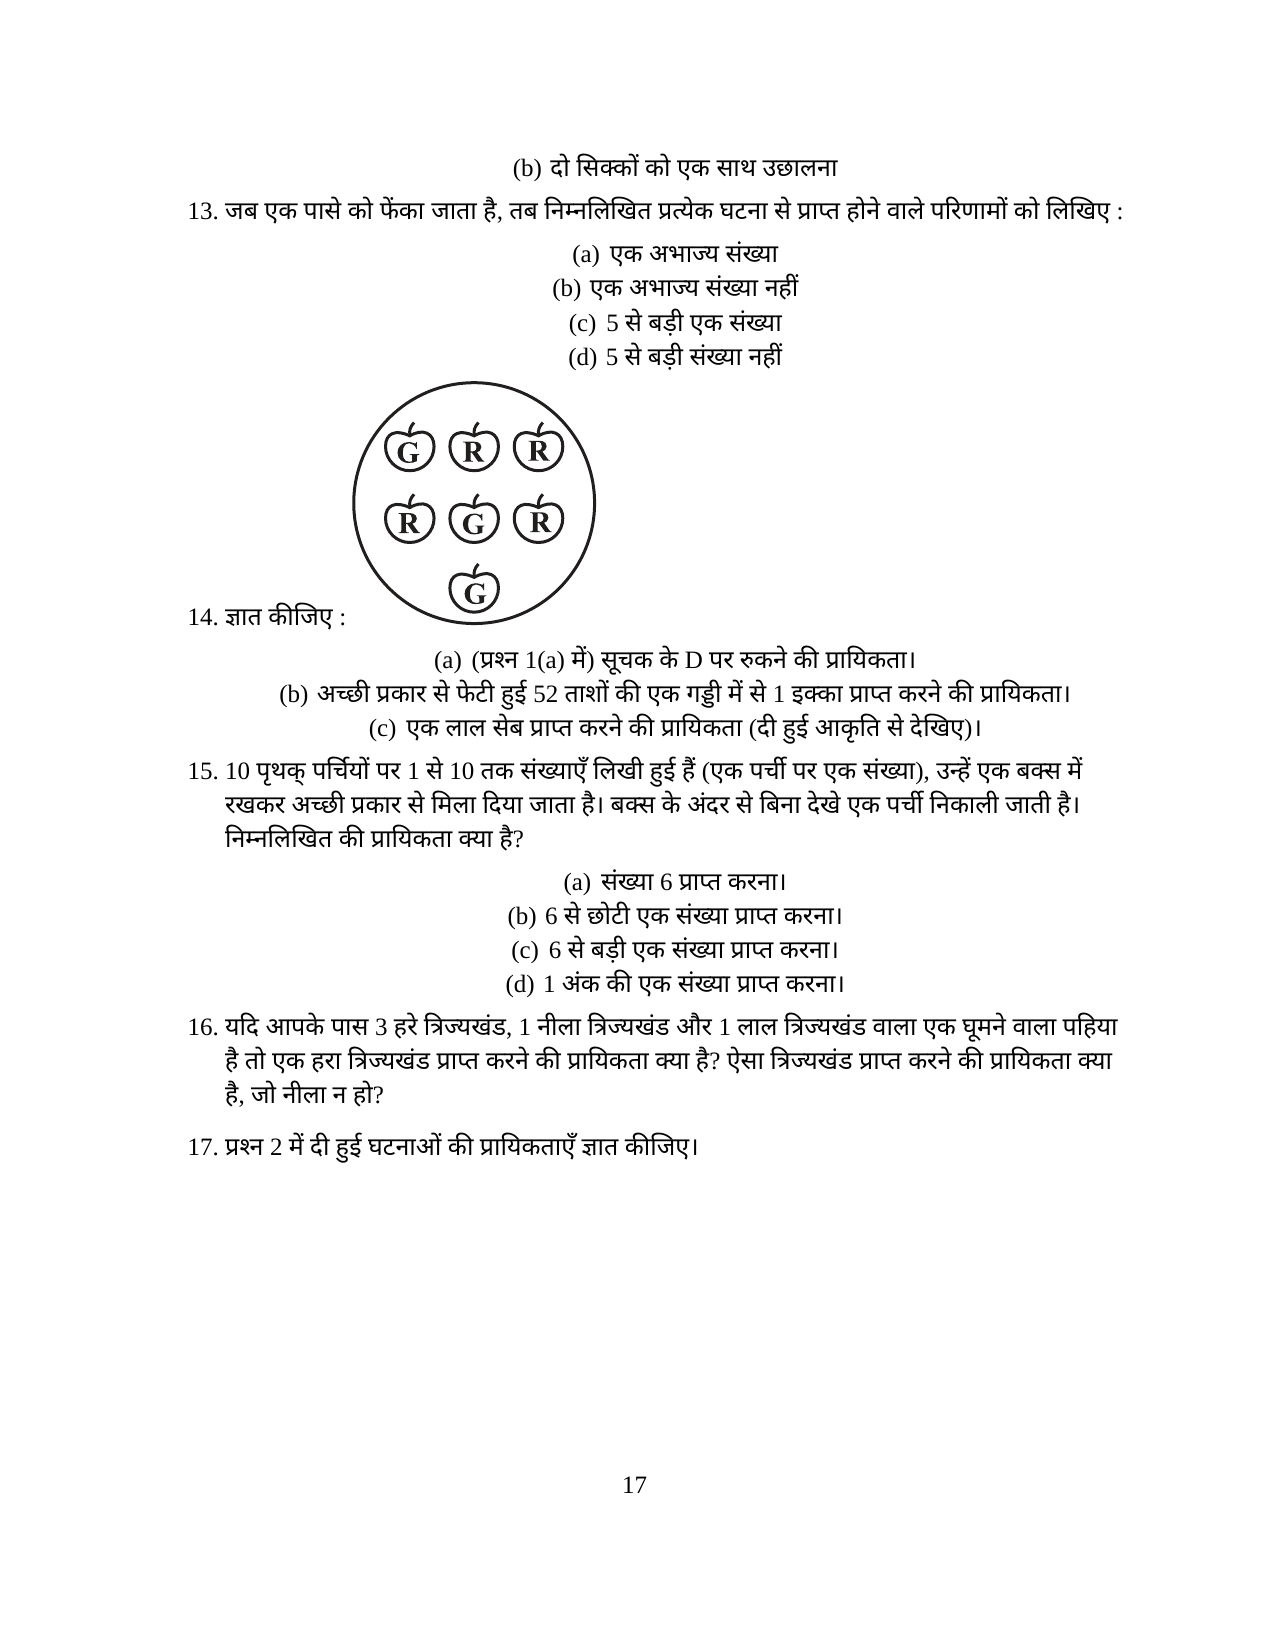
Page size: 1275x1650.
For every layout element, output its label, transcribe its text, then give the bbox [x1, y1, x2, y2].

list यदि आपके पास 3 हरे त्रिज्यखंड, 1 नीला त्रिज्यखंड और 1 लाल त्रिज्यखंड वाला एक घूमने वाला पहिया है तो एक हरा त्रिज्यखंड प्राप्त करने की प्रायिकता क्या है? ऐसा त्रिज्यखंड प्राप्त करने की प्रायिकता क्या है, जो नीला न हो? [187, 1009, 1125, 1111]
list एक अभाज्य संख्या [225, 236, 1125, 270]
list 5 से बड़ी एक संख्या [225, 304, 1125, 338]
list दो सिक्कों को एक साथ उछालना [225, 150, 1125, 184]
list जब एक पासे को फेंका जाता है, तब निम्नलिखित प्रत्येक घटना से प्राप्त होने वाले परिणामों को लिखिए : [187, 193, 1125, 227]
list 6 से बड़ी एक संख्या प्राप्त करना। [225, 932, 1125, 966]
list 6 से छोटी एक संख्या प्राप्त करना। [225, 898, 1125, 932]
list एक अभाज्य संख्या नहीं [225, 270, 1125, 304]
list प्रश्‍न 2 में दी हुई घटनाओं की प्रायिकताएँ ज्ञात कीजिए। [187, 1129, 1125, 1163]
list (प्रश्‍न 1(a) में) सूचक के D पर रुकने की प्रायिकता। [225, 641, 1125, 675]
list 10 पृथक् पर्चियों पर 1 से 10 तक संख्याएँ लिखी हुई हैं (एक पर्ची पर एक संख्या), उन्हें एक बक्स में रखकर अच्छी प्रकार से मिला दिया जाता है। बक्स के अंदर से बिना देखे एक पर्ची निकाली जाती है। निम्नलिखित की प्रायिकता क्या है? [187, 752, 1125, 854]
list 1 अंक की एक संख्या प्राप्त करना। [225, 966, 1125, 1000]
list संख्या 6 प्राप्त करना। [225, 863, 1125, 898]
list एक लाल सेब प्राप्त करने की प्रायिकता (दी हुई आकृति से देखिए)। [225, 709, 1125, 743]
list अच्छी प्रकार से फेटी हुई 52 ताशों की एक गड्डी में से 1 इक्का प्राप्त करने की प्रायिकता। [225, 675, 1125, 709]
list 5 से बड़ी संख्या नहीं [225, 338, 1125, 372]
list ज्ञात कीजिए : [187, 381, 1125, 632]
